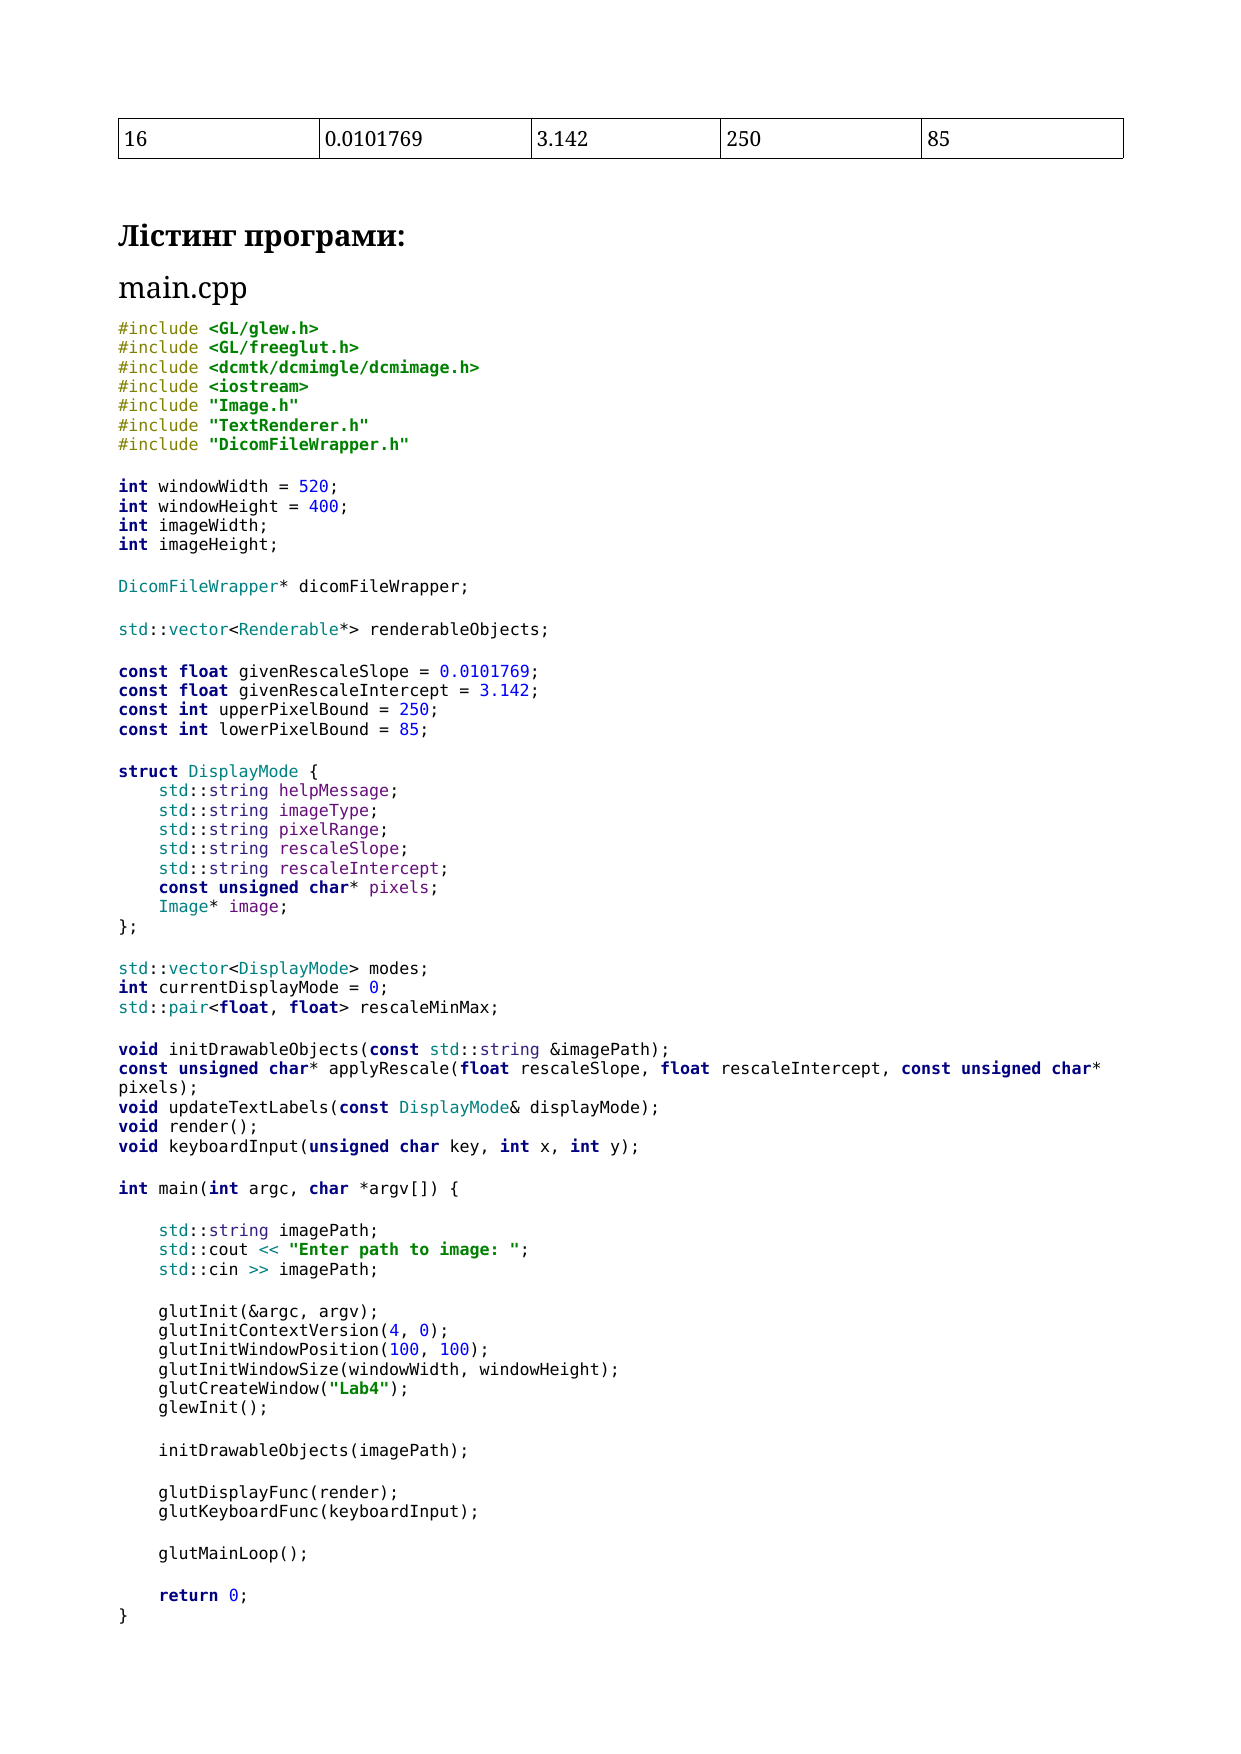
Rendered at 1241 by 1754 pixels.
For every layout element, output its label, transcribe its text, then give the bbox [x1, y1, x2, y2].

table_cell 85 [922, 119, 1123, 158]
text #include <GL/glew.h> #include <GL/freeglut.h> #include <dcmtk/dcmimgle/dcmimage.h> #include <iostream> #include "Image.h" #include "TextRenderer.h" #include "DicomFileWrapper.h" int windowWidth = 520; int windowHeight = 400; int imageWidth; int imageHeight; DicomFileWrapper* dicomFileWrapper; std::vector<Renderable*> renderableObjects; const float givenRescaleSlope = 0.0101769; const float givenRescaleIntercept = 3.142; const int upperPixelBound = 250; const int lowerPixelBound = 85; struct DisplayMode { std::string helpMessage; std::string imageType; std::string pixelRange; std::string rescaleSlope; std::string rescaleIntercept; const unsigned char* pixels; Image* image; }; std::vector<DisplayMode> modes; int currentDisplayMode = 0; std::pair<float, float> rescaleMinMax; void initDrawableObjects(const std::string &imagePath); const unsigned char* applyRescale(float rescaleSlope, float rescaleIntercept, const unsigned char* pixels); void updateTextLabels(const DisplayMode& displayMode); void render(); void keyboardInput(unsigned char key, int x, int y); int main(int argc, char *argv[]) { std::string imagePath; std::cout << "Enter path to image: "; std::cin >> imagePath; glutInit(&argc, argv); glutInitContextVersion(4, 0); glutInitWindowPosition(100, 100); glutInitWindowSize(windowWidth, windowHeight); glutCreateWindow("Lab4"); glewInit(); initDrawableObjects(imagePath); glutDisplayFunc(render); glutKeyboardFunc(keyboardInput); glutMainLoop(); return 0; } [118, 319, 1122, 1625]
text Лістинг програми: [118, 216, 1122, 255]
table_cell 16 [119, 119, 319, 158]
table_cell 3.142 [532, 119, 720, 158]
table_cell 250 [721, 119, 921, 158]
table_cell 0.0101769 [320, 119, 531, 158]
text main.cpp [118, 267, 1122, 307]
